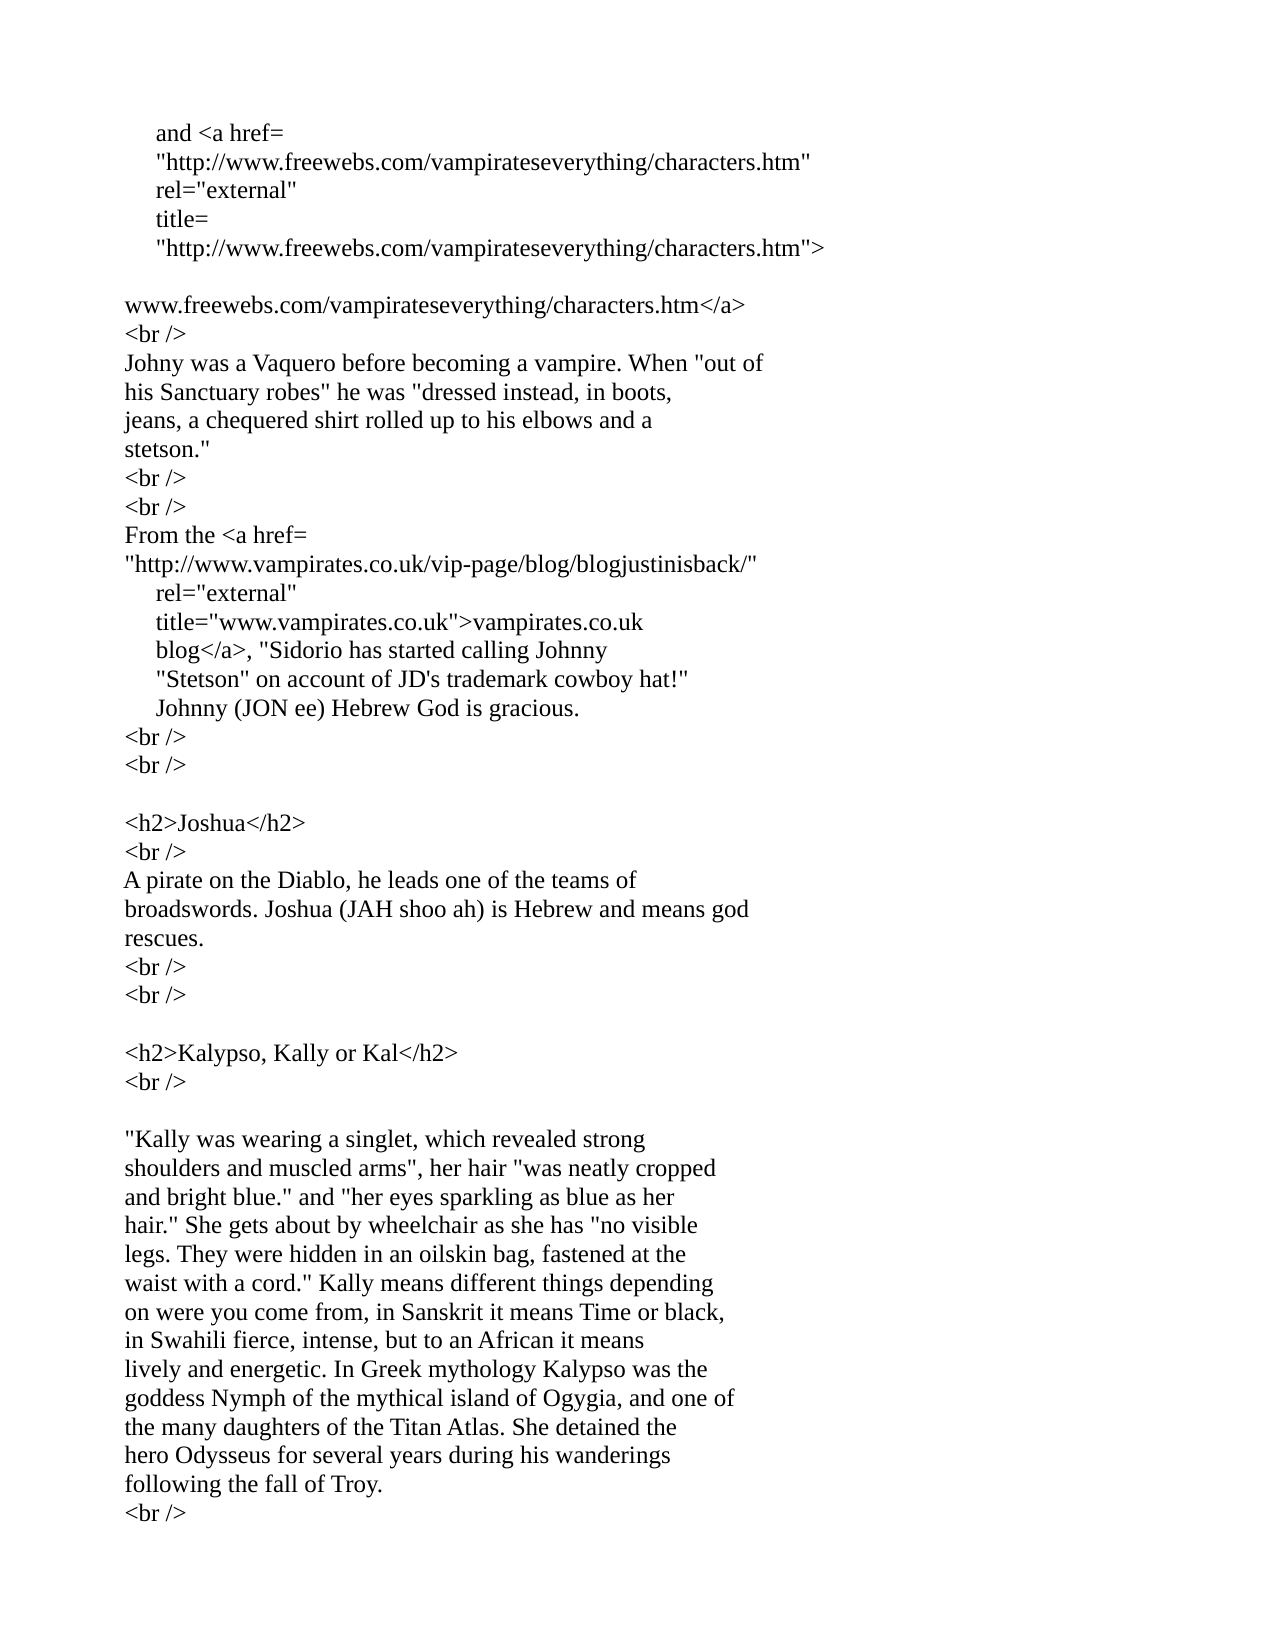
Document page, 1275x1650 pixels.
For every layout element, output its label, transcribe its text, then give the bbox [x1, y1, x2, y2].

text legs. They were hidden in an oilskin bag, fastened at the [118, 1239, 1157, 1268]
text rel="external" [118, 176, 1157, 204]
text <br /> [118, 952, 1157, 981]
text stetson." [118, 434, 1157, 463]
text <br /> [118, 319, 1157, 348]
text Johny was a Vaquero before becoming a vampire. When "out of [118, 348, 1157, 377]
text on were you come from, in Sanskrit it means Time or black, [118, 1297, 1157, 1326]
text rescues. [118, 923, 1157, 952]
text title= [118, 204, 1157, 233]
text broadswords. Joshua (JAH shoo ah) is Hebrew and means god [118, 894, 1157, 923]
text <br /> [118, 492, 1157, 521]
text <br /> [118, 1067, 1157, 1096]
text "http://www.vampirates.co.uk/vip-page/blog/blogjustinisback/" [118, 549, 1157, 578]
text "Stetson" on account of JD's trademark cowboy hat!" [118, 664, 1157, 693]
text <h2>Joshua</h2> [118, 808, 1157, 837]
text From the <a href= [118, 521, 1157, 549]
text the many daughters of the Titan Atlas. She detained the [118, 1412, 1157, 1441]
text <br /> [118, 1498, 1157, 1527]
text "http://www.freewebs.com/vampirateseverything/characters.htm"> [118, 233, 1157, 262]
text <br /> [118, 837, 1157, 866]
text "Kally was wearing a singlet, which revealed strong [118, 1124, 1157, 1153]
text in Swahili fierce, intense, but to an African it means [118, 1326, 1157, 1354]
text hair." She gets about by wheelchair as she has "no visible [118, 1211, 1157, 1239]
text <h2>Kalypso, Kally or Kal</h2> [118, 1038, 1157, 1067]
text goddess Nymph of the mythical island of Ogygia, and one of [118, 1383, 1157, 1412]
text <br /> [118, 463, 1157, 492]
text www.freewebs.com/vampirateseverything/characters.htm</a> [118, 291, 1157, 319]
text and bright blue." and "her eyes sparkling as blue as her [118, 1182, 1157, 1211]
text title="www.vampirates.co.uk">vampirates.co.uk [118, 607, 1157, 636]
text his Sanctuary robes" he was "dressed instead, in boots, [118, 377, 1157, 406]
text A pirate on the Diablo, he leads one of the teams of [118, 866, 1157, 894]
text waist with a cord." Kally means different things depending [118, 1268, 1157, 1297]
text <br /> [118, 981, 1157, 1009]
text <br /> [118, 722, 1157, 751]
text jeans, a chequered shirt rolled up to his elbows and a [118, 406, 1157, 434]
text "http://www.freewebs.com/vampirateseverything/characters.htm" [118, 147, 1157, 176]
text blog</a>, "Sidorio has started calling Johnny [118, 636, 1157, 664]
text rel="external" [118, 578, 1157, 607]
text shoulders and muscled arms", her hair "was neatly cropped [118, 1153, 1157, 1182]
text and <a href= [118, 118, 1157, 147]
text hero Odysseus for several years during his wanderings [118, 1441, 1157, 1469]
text lively and energetic. In Greek mythology Kalypso was the [118, 1354, 1157, 1383]
text Johnny (JON ee) Hebrew God is gracious. [118, 693, 1157, 722]
text following the fall of Troy. [118, 1469, 1157, 1498]
text <br /> [118, 751, 1157, 779]
